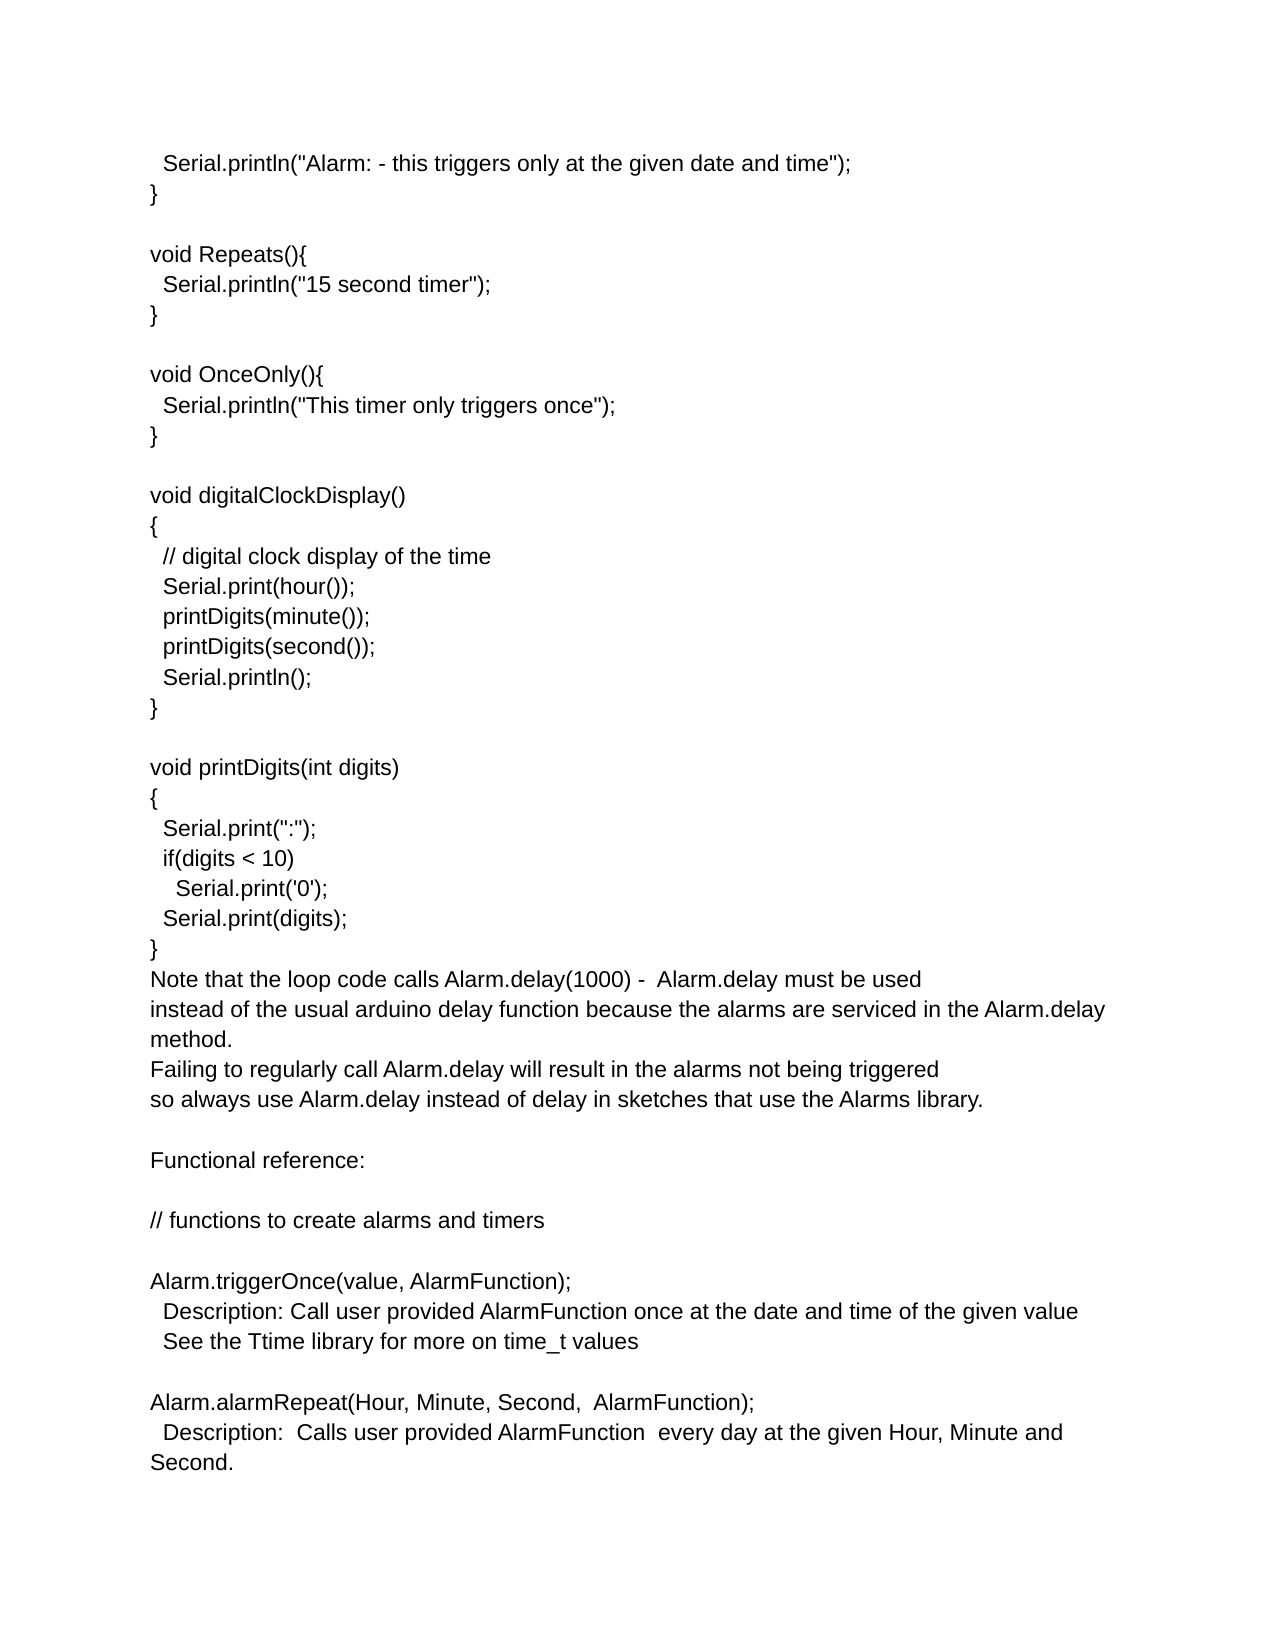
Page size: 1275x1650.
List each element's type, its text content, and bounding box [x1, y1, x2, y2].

text void printDigits(int digits) [150, 754, 1125, 781]
text Serial.println(); [150, 663, 1125, 690]
text } [150, 422, 1125, 448]
text Failing to regularly call Alarm.delay will result in the alarms not being triggered [150, 1056, 1125, 1083]
text so always use Alarm.delay instead of delay in sketches that use the Alarms library. [150, 1086, 1125, 1113]
text printDigits(second()); [150, 633, 1125, 660]
text Serial.print(digits); [150, 905, 1125, 932]
text } [150, 180, 1125, 207]
text } [150, 301, 1125, 327]
text Functional reference: [150, 1147, 1125, 1173]
text instead of the usual arduino delay function because the alarms are serviced in the Alarm.delay method. [150, 996, 1125, 1052]
text void OnceOnly(){ [150, 361, 1125, 388]
text Description: Call user provided AlarmFunction once at the date and time of the given value [150, 1298, 1125, 1324]
text void Repeats(){ [150, 241, 1125, 267]
text Serial.print('0'); [150, 875, 1125, 901]
text printDigits(minute()); [150, 603, 1125, 629]
text Serial.println("This timer only triggers once"); [150, 392, 1125, 418]
text } [150, 694, 1125, 720]
text Serial.print(hour()); [150, 573, 1125, 599]
text { [150, 512, 1125, 539]
text Description: Calls user provided AlarmFunction every day at the given Hour, Minute and Second. [150, 1419, 1125, 1475]
text Note that the loop code calls Alarm.delay(1000) - Alarm.delay must be used [150, 966, 1125, 992]
text Alarm.triggerOnce(value, AlarmFunction); [150, 1268, 1125, 1294]
text Alarm.alarmRepeat(Hour, Minute, Second, AlarmFunction); [150, 1388, 1125, 1415]
text Serial.println("Alarm: - this triggers only at the given date and time"); [150, 150, 1125, 176]
text Serial.print(":"); [150, 814, 1125, 841]
text // digital clock display of the time [150, 543, 1125, 569]
text } [150, 935, 1125, 962]
text if(digits < 10) [150, 845, 1125, 871]
text // functions to create alarms and timers [150, 1207, 1125, 1234]
text See the Ttime library for more on time_t values [150, 1328, 1125, 1354]
text Serial.println("15 second timer"); [150, 271, 1125, 297]
text void digitalClockDisplay() [150, 482, 1125, 509]
text { [150, 784, 1125, 811]
